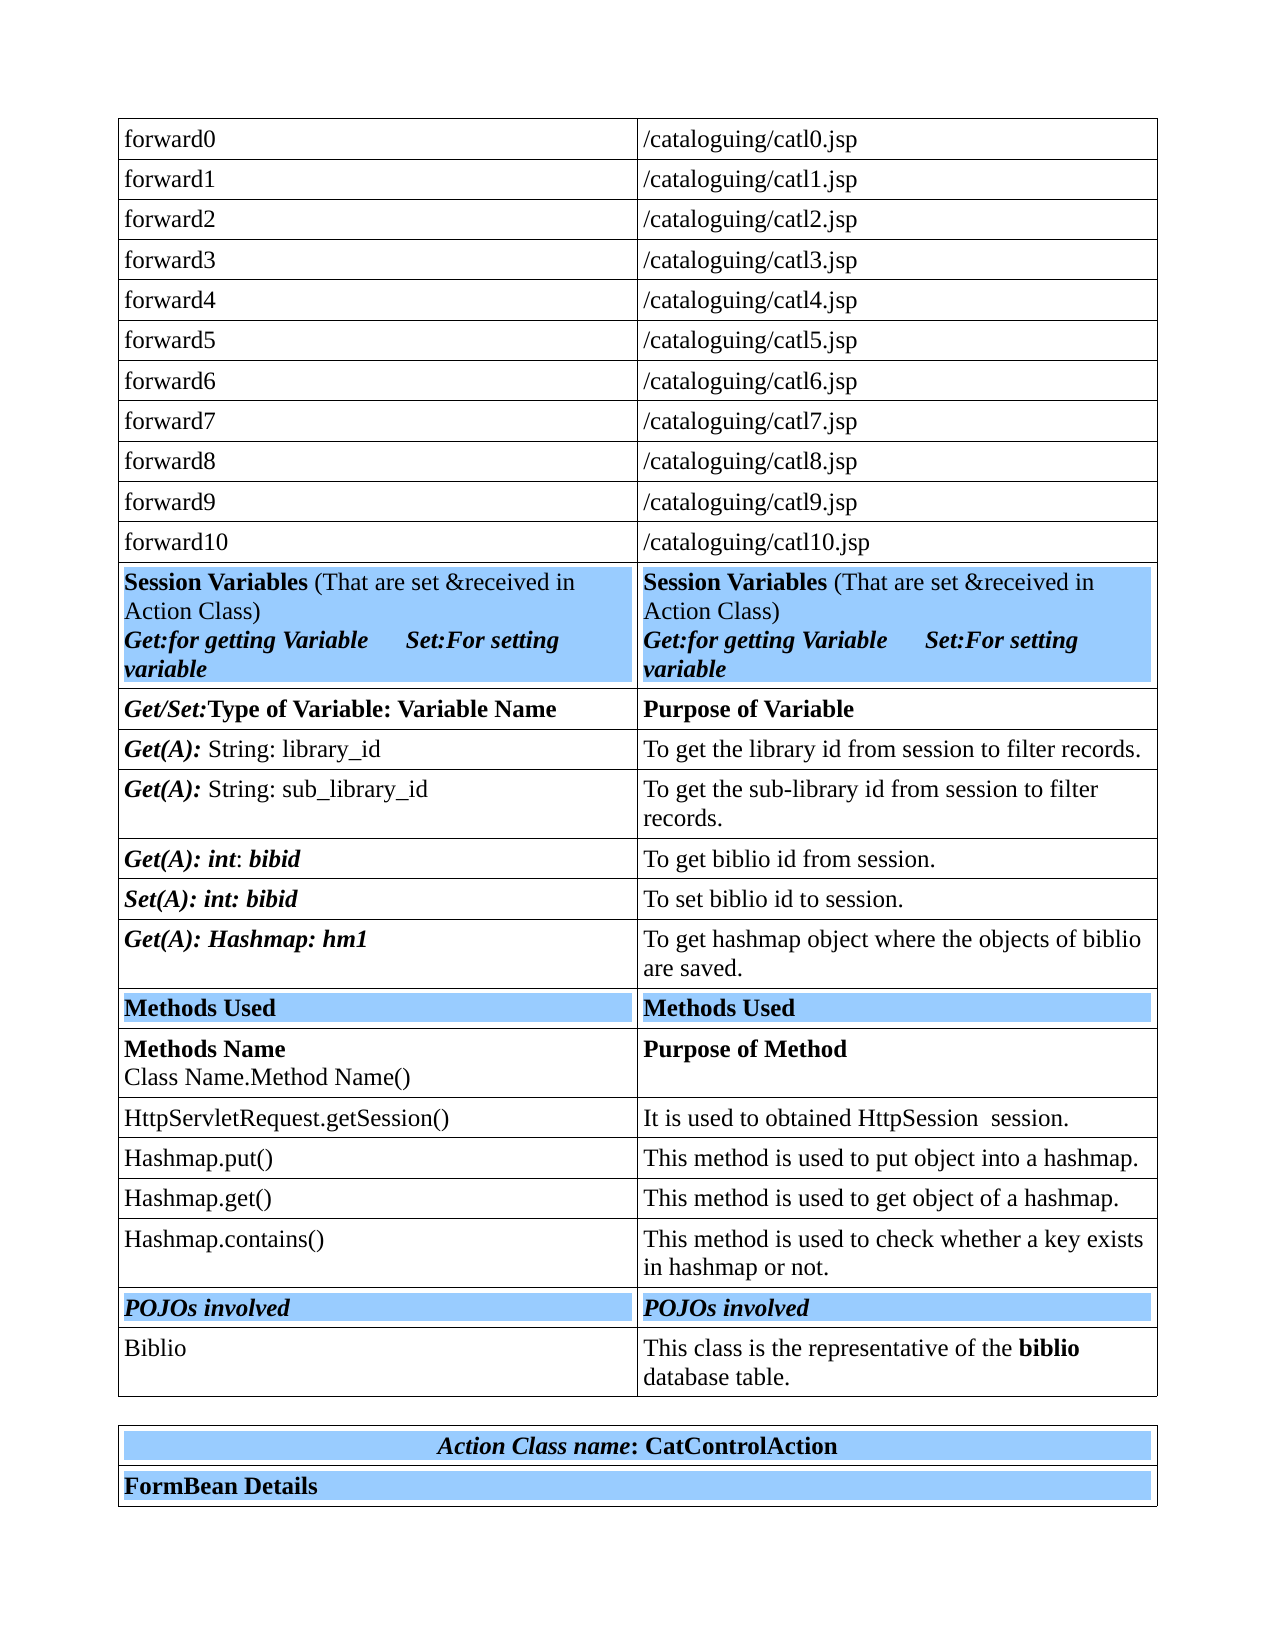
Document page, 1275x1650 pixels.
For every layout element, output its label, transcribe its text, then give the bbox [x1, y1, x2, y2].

table_cell This method is used to put object into a hashmap. [638, 1138, 1157, 1177]
table_cell /cataloguing/catl0.jsp [638, 119, 1157, 158]
table_cell /cataloguing/catl10.jsp [638, 522, 1157, 562]
table_cell Get(A): String: sub_library_id [119, 770, 637, 838]
table_header Action Class name: CatControlAction [119, 1426, 1157, 1465]
table_cell /cataloguing/catl8.jsp [638, 442, 1157, 481]
table_cell Methods Used [638, 989, 1157, 1028]
table_cell To get hashmap object where the objects of biblio are saved. [638, 920, 1157, 987]
table_cell Get(A): String: library_id [119, 730, 637, 769]
table_cell This method is used to check whether a key exists in hashmap or not. [638, 1219, 1157, 1287]
table_cell forward1 [119, 160, 637, 199]
table_cell /cataloguing/catl5.jsp [638, 321, 1157, 360]
table_cell Methods Name Class Name.Method Name() [119, 1029, 637, 1097]
table_cell Purpose of Method [638, 1029, 1157, 1097]
table_cell forward6 [119, 361, 637, 400]
table_cell Get(A): int: bibid [119, 839, 637, 878]
table_cell To get the library id from session to filter records. [638, 730, 1157, 769]
table_cell /cataloguing/catl4.jsp [638, 280, 1157, 320]
table_cell forward0 [119, 119, 637, 158]
table_cell /cataloguing/catl6.jsp [638, 361, 1157, 400]
table_cell /cataloguing/catl9.jsp [638, 482, 1157, 521]
table_cell /cataloguing/catl1.jsp [638, 160, 1157, 199]
table_cell Biblio [119, 1328, 637, 1396]
table_cell forward3 [119, 240, 637, 279]
table_cell forward7 [119, 401, 637, 441]
table_cell forward4 [119, 280, 637, 320]
table_cell POJOs involved [638, 1288, 1157, 1327]
table_cell Session Variables (That are set &received in Action Class) Get:for getting Variable Set:For setting variable [119, 563, 637, 688]
table_cell To set biblio id to session. [638, 879, 1157, 918]
table_cell Set(A): int: bibid [119, 879, 637, 918]
table_cell Session Variables (That are set &received in Action Class) Get:for getting Variable Set:For setting variable [638, 563, 1157, 688]
table_cell Hashmap.put() [119, 1138, 637, 1177]
table_cell forward9 [119, 482, 637, 521]
table_cell Hashmap.get() [119, 1179, 637, 1218]
table_cell Hashmap.contains() [119, 1219, 637, 1287]
table_cell forward5 [119, 321, 637, 360]
table_cell POJOs involved [119, 1288, 637, 1327]
table_cell To get biblio id from session. [638, 839, 1157, 878]
table_cell It is used to obtained HttpSession session. [638, 1098, 1157, 1137]
table_cell HttpServletRequest.getSession() [119, 1098, 637, 1137]
table_cell forward8 [119, 442, 637, 481]
table_cell Get(A): Hashmap: hm1 [119, 920, 637, 987]
table_cell /cataloguing/catl2.jsp [638, 200, 1157, 239]
table_cell forward10 [119, 522, 637, 562]
table_cell Methods Used [119, 989, 637, 1028]
table_cell This method is used to get object of a hashmap. [638, 1179, 1157, 1218]
table_cell /cataloguing/catl7.jsp [638, 401, 1157, 441]
table_cell Purpose of Variable [638, 689, 1157, 728]
table_cell forward2 [119, 200, 637, 239]
table_cell To get the sub-library id from session to filter records. [638, 770, 1157, 838]
table_cell This class is the representative of the biblio database table. [638, 1328, 1157, 1396]
table_cell FormBean Details [119, 1466, 1157, 1506]
table_cell Get/Set:Type of Variable: Variable Name [119, 689, 637, 728]
table_cell /cataloguing/catl3.jsp [638, 240, 1157, 279]
